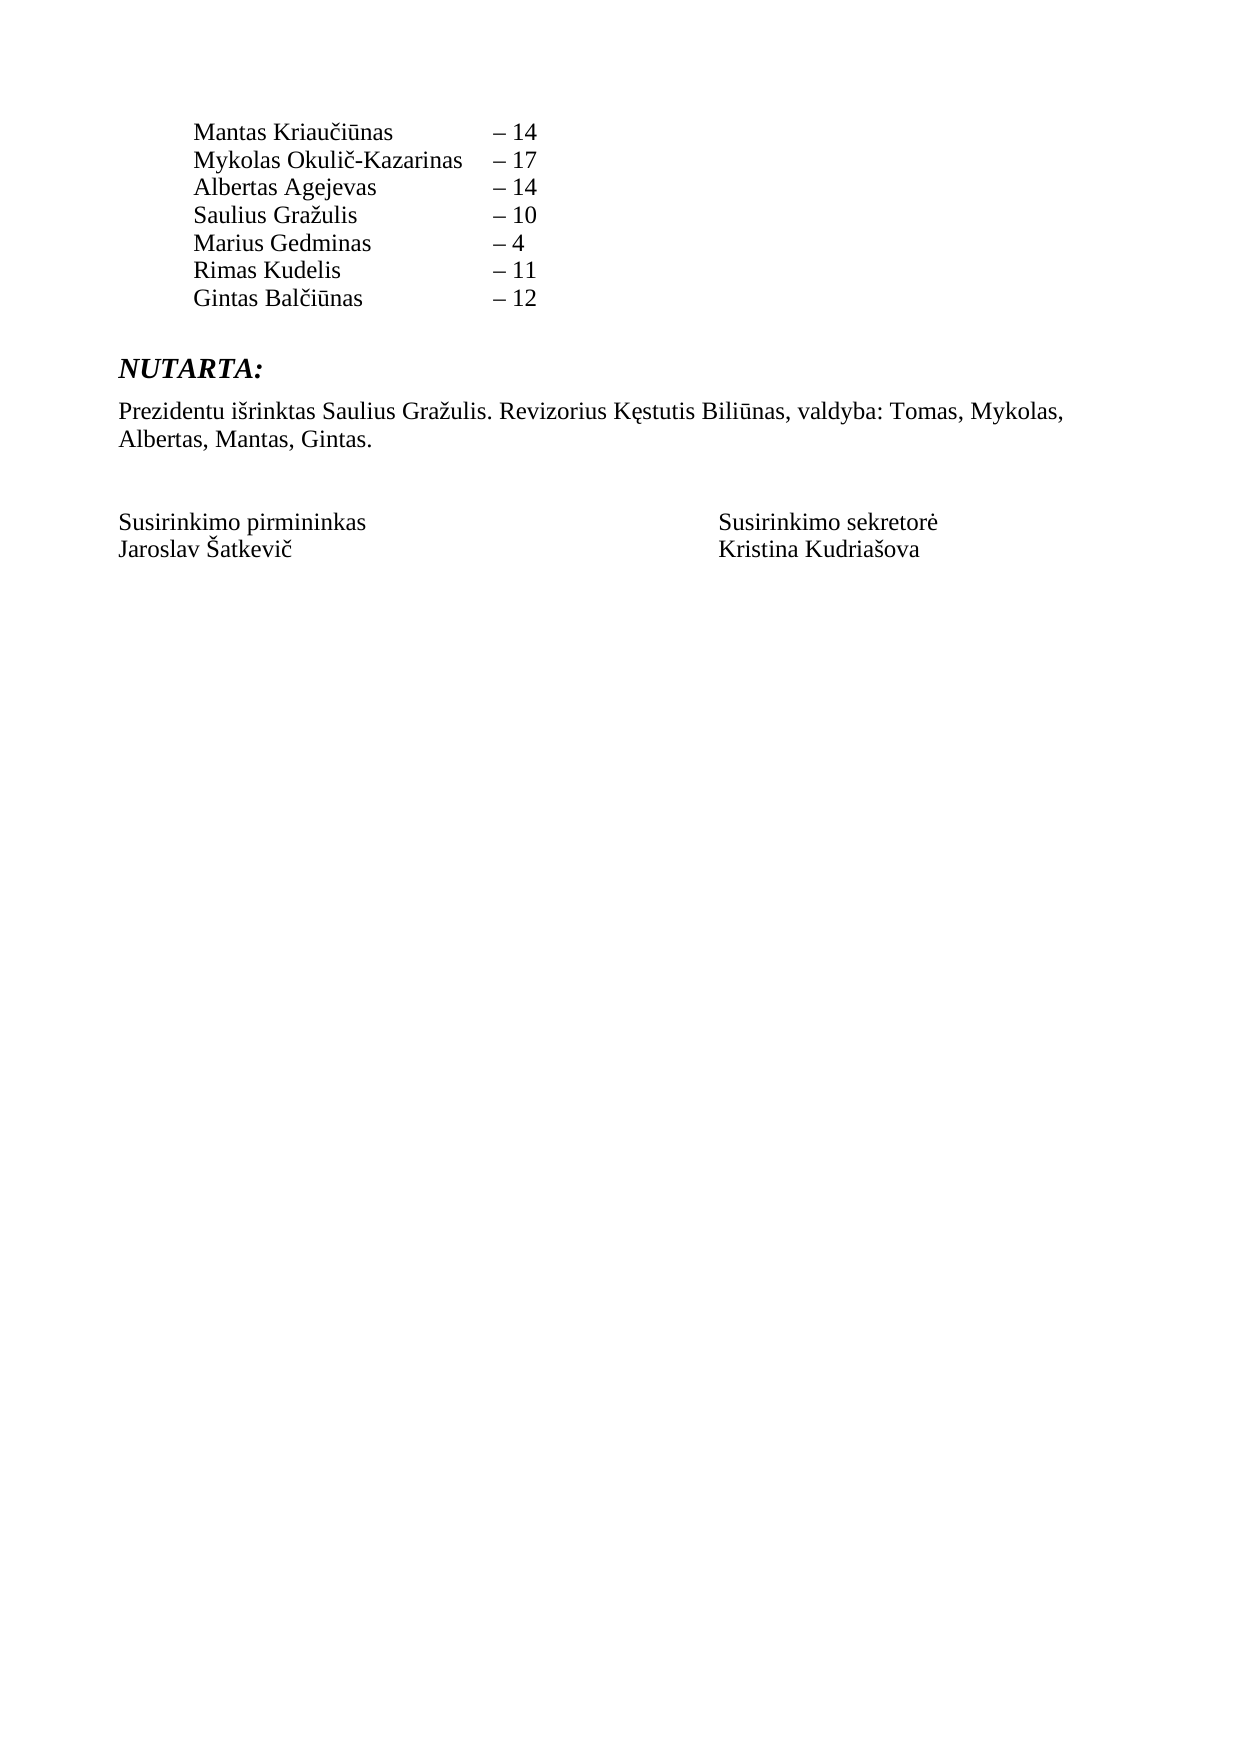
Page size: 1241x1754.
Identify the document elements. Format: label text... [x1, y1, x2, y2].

text Mantas Kriaučiūnas – 14 [118, 118, 1122, 146]
subtitle NUTARTA: [118, 352, 1122, 384]
text Mykolas Okulič-Kazarinas – 17 [118, 146, 1122, 173]
text Marius Gedminas – 4 [118, 229, 1122, 257]
text Saulius Gražulis – 10 [118, 201, 1122, 229]
text Prezidentu išrinktas Saulius Gražulis. Revizorius Kęstutis Biliūnas, valdyba: Tomas, Mykolas, Albertas, Mantas, Gintas. [118, 397, 1122, 452]
text Susirinkimo pirmininkas Susirinkimo sekretorė [118, 508, 1122, 536]
text Jaroslav Šatkevič Kristina Kudriašova [118, 536, 1122, 563]
text Gintas Balčiūnas – 12 [118, 284, 1122, 312]
text Rimas Kudelis – 11 [118, 257, 1122, 284]
text Albertas Agejevas – 14 [118, 173, 1122, 201]
